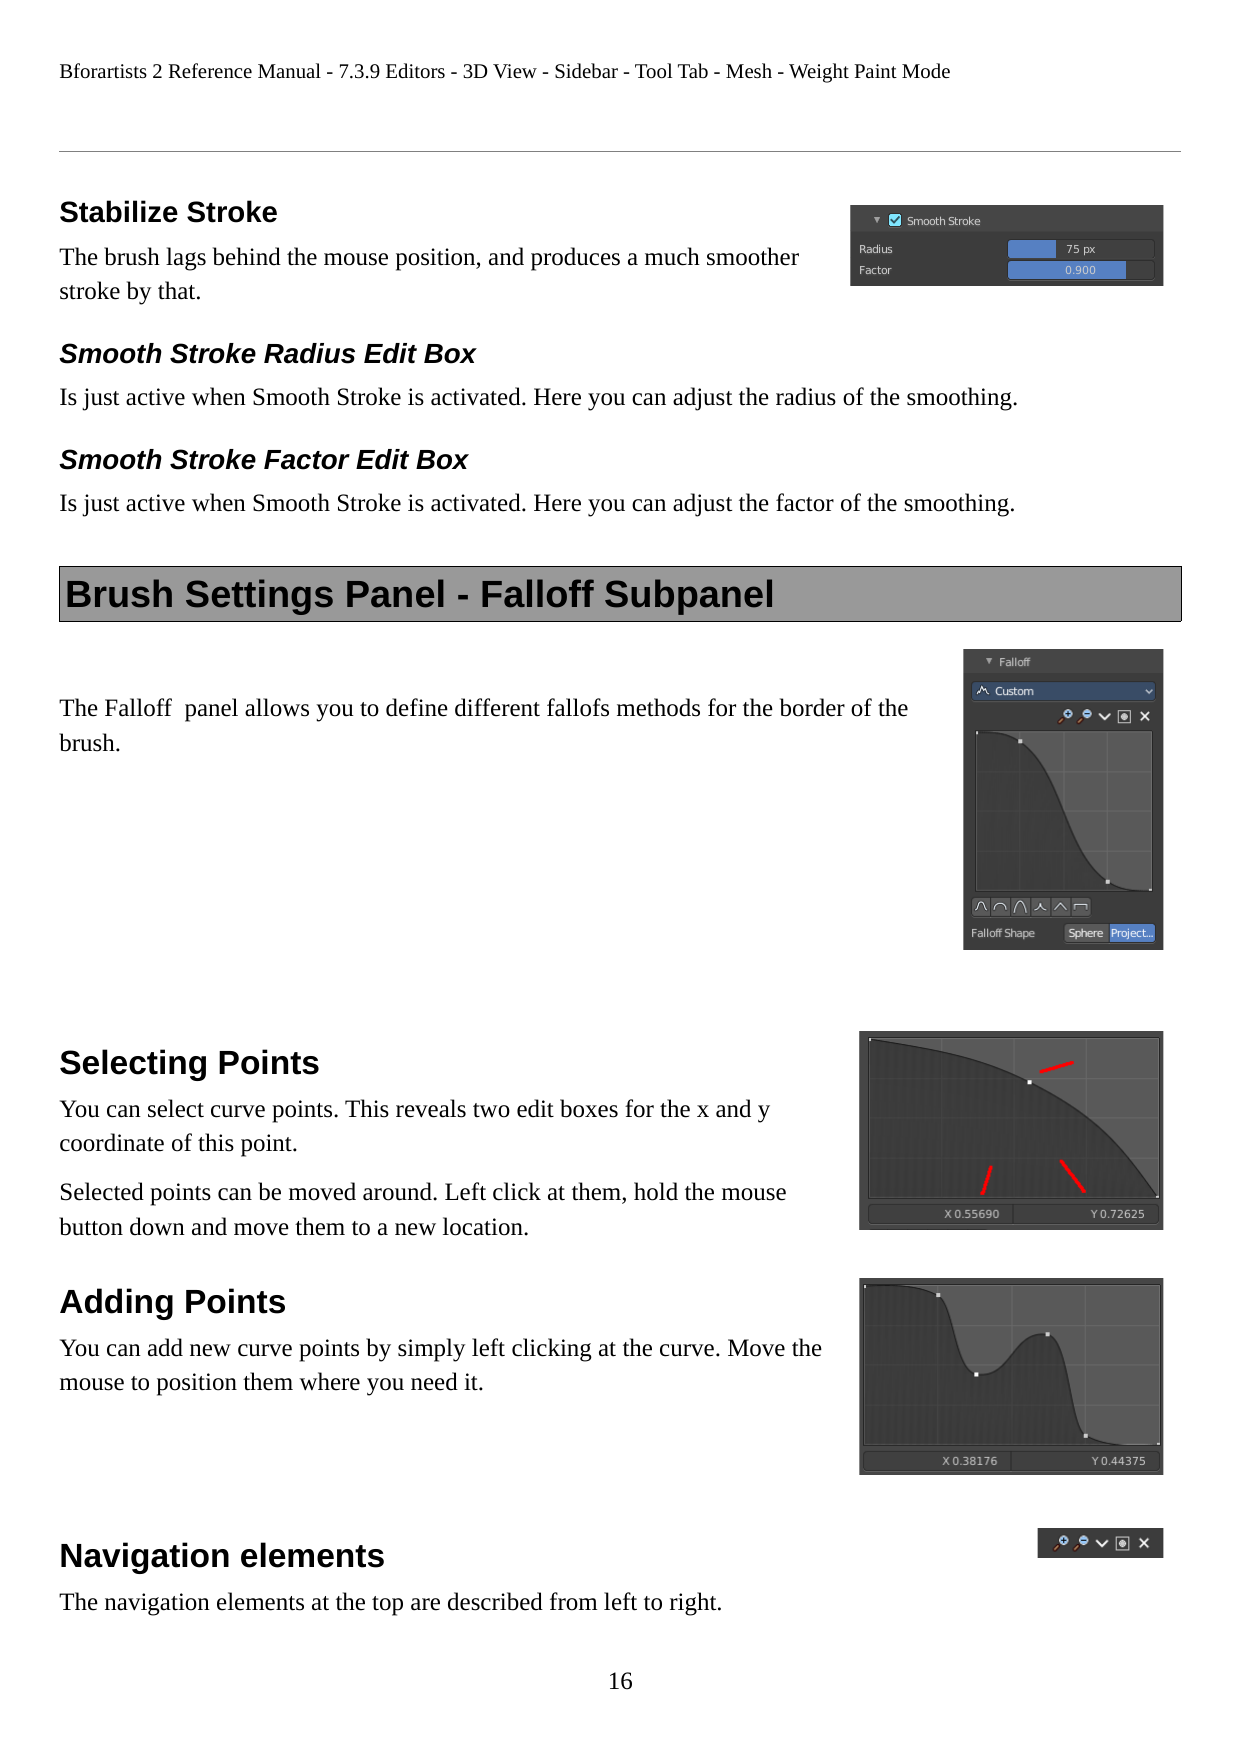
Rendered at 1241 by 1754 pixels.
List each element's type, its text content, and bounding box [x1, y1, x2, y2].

subtitle Adding Points [59, 1282, 859, 1321]
subtitle Smooth Stroke Radius Edit Box [59, 338, 1181, 369]
text Is just active when Smooth Stroke is activated. Here you can adjust the radius of the smoothing. [59, 382, 1181, 411]
subtitle Navigation elements [59, 1536, 1181, 1574]
picture [859, 1278, 1164, 1475]
subtitle [1164, 1282, 1181, 1321]
text The navigation elements at the top are described from left to right. [59, 1587, 1181, 1615]
picture [1037, 1528, 1164, 1558]
picture [859, 1031, 1164, 1230]
table_header Brush Settings Panel - Falloff Subpanel [60, 567, 1181, 621]
text You can select curve points. This reveals two edit boxes for the x and y coordinate of this point. [59, 1094, 859, 1157]
subtitle Stabilize Stroke [59, 195, 1181, 229]
text You can add new curve points by simply left clicking at the curve. Move the mouse to position them where you need it. [59, 1333, 859, 1396]
subtitle Smooth Stroke Factor Edit Box [59, 444, 1181, 476]
picture [850, 205, 1164, 286]
subtitle Selecting Points [59, 1043, 859, 1081]
subtitle [1164, 1043, 1181, 1081]
text The Falloff panel allows you to define different fallofs methods for the border of the brush. [59, 693, 963, 756]
text The brush lags behind the mouse position, and produces a much smoother stroke by that. [59, 242, 1181, 305]
picture [963, 649, 1164, 950]
text Selected points can be moved around. Left click at them, hold the mouse button down and move them to a new location. [59, 1177, 1181, 1241]
text Is just active when Smooth Stroke is activated. Here you can adjust the factor of the smoothing. [59, 488, 1181, 517]
